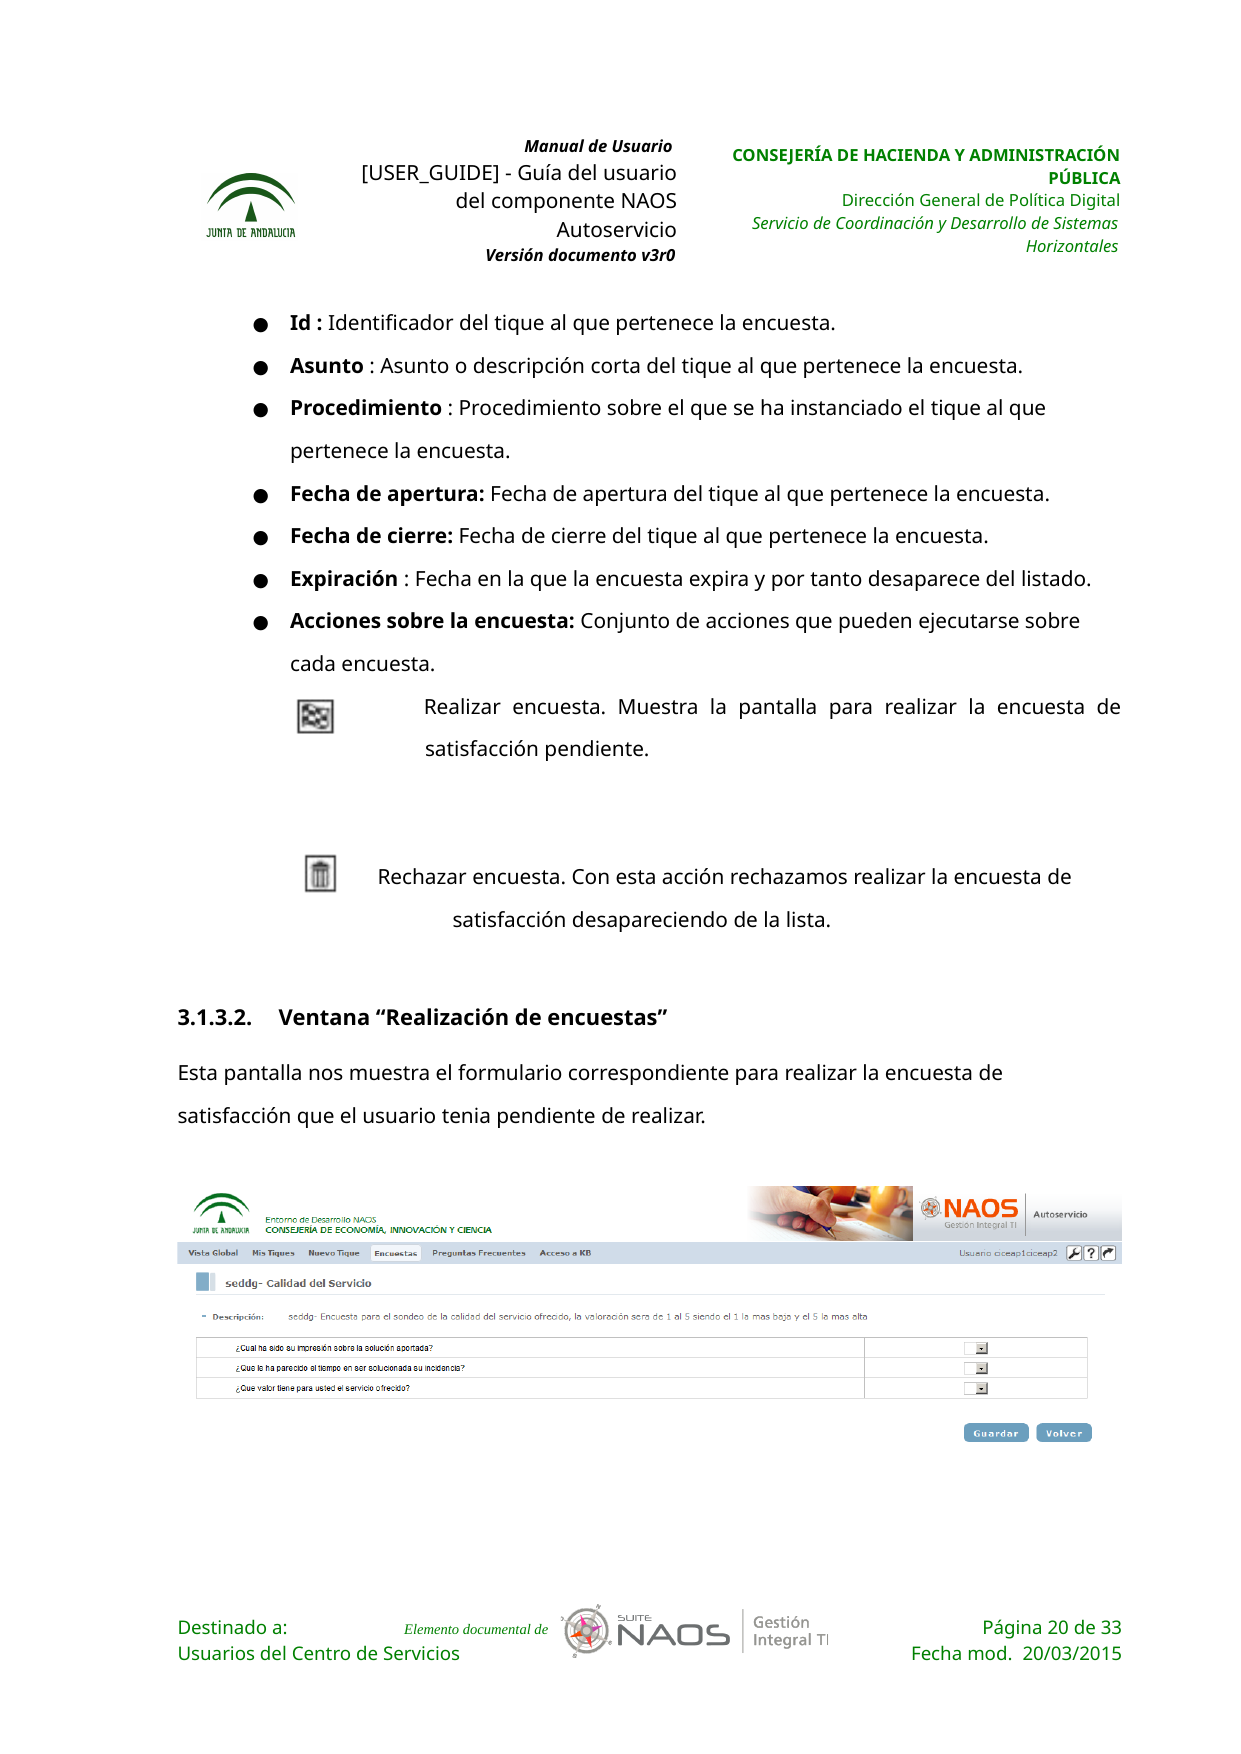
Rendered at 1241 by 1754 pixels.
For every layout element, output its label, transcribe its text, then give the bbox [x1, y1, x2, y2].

picture [177, 1186, 1122, 1509]
list Asunto : Asunto o descripción corta del tique al que pertenece la encuesta. [252, 351, 1122, 379]
picture [201, 173, 298, 241]
text Esta pantalla nos muestra el formulario correspondiente para realizar la encuesta de satisfacción que el usuario tenia pendiente de realizar. [177, 1058, 1122, 1129]
list Realizar encuesta. Muestra la pantalla para realizar la encuesta de satisfacción pendiente. [325, 692, 1122, 763]
list Fecha de apertura: Fecha de apertura del tique al que pertenece la encuesta. [252, 479, 1122, 507]
picture [298, 849, 344, 897]
list Procedimiento : Procedimiento sobre el que se ha instanciado el tique al que pertenece la encuesta. [252, 393, 1122, 464]
list Id : Identificador del tique al que pertenece la encuesta. [252, 308, 1122, 337]
list Fecha de cierre: Fecha de cierre del tique al que pertenece la encuesta. [252, 521, 1122, 550]
picture [289, 696, 341, 736]
picture [560, 1604, 829, 1658]
subtitle Ventana “Realización de encuestas” [177, 1002, 1122, 1032]
list Expiración : Fecha en la que la encuesta expira y por tanto desaparece del listado. [252, 564, 1122, 592]
list Rechazar encuesta. Con esta acción rechazamos realizar la encuesta de satisfacción desapareciendo de la lista. [326, 862, 1122, 933]
list Acciones sobre la encuesta: Conjunto de acciones que pueden ejecutarse sobre cada encuesta. [252, 607, 1122, 678]
